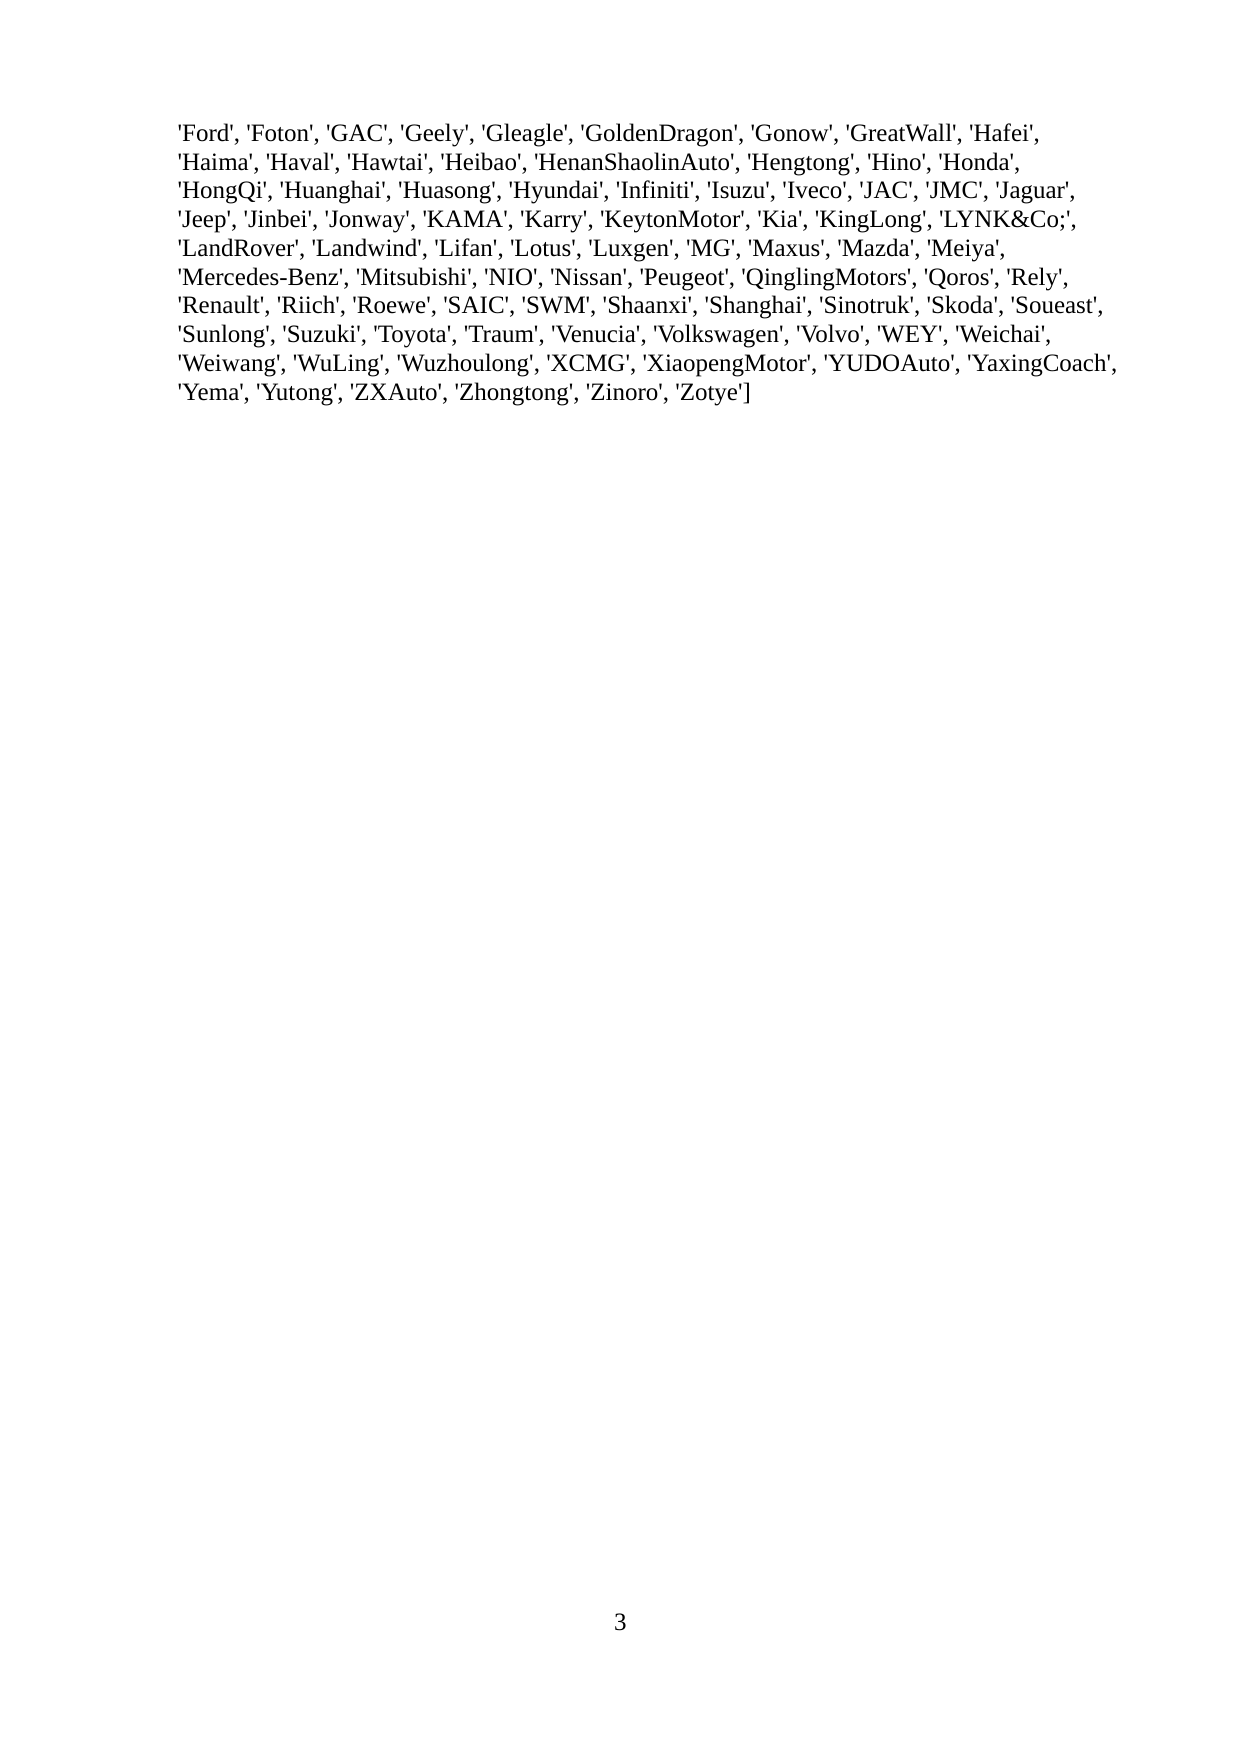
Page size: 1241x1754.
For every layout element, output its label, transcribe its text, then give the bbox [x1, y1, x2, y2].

text 'Ford', 'Foton', 'GAC', 'Geely', 'Gleagle', 'GoldenDragon', 'Gonow', 'GreatWall', 'Hafei', 'Haima', 'Haval', 'Hawtai', 'Heibao', 'HenanShaolinAuto', 'Hengtong', 'Hino', 'Honda', 'HongQi', 'Huanghai', 'Huasong', 'Hyundai', 'Infiniti', 'Isuzu', 'Iveco', 'JAC', 'JMC', 'Jaguar', 'Jeep', 'Jinbei', 'Jonway', 'KAMA', 'Karry', 'KeytonMotor', 'Kia', 'KingLong', 'LYNK&Co;', 'LandRover', 'Landwind', 'Lifan', 'Lotus', 'Luxgen', 'MG', 'Maxus', 'Mazda', 'Meiya', 'Mercedes-Benz', 'Mitsubishi', 'NIO', 'Nissan', 'Peugeot', 'QinglingMotors', 'Qoros', 'Rely', 'Renault', 'Riich', 'Roewe', 'SAIC', 'SWM', 'Shaanxi', 'Shanghai', 'Sinotruk', 'Skoda', 'Soueast', 'Sunlong', 'Suzuki', 'Toyota', 'Traum', 'Venucia', 'Volkswagen', 'Volvo', 'WEY', 'Weichai', 'Weiwang', 'WuLing', 'Wuzhoulong', 'XCMG', 'XiaopengMotor', 'YUDOAuto', 'YaxingCoach', 'Yema', 'Yutong', 'ZXAuto', 'Zhongtong', 'Zinoro', 'Zotye'] [177, 118, 1122, 406]
